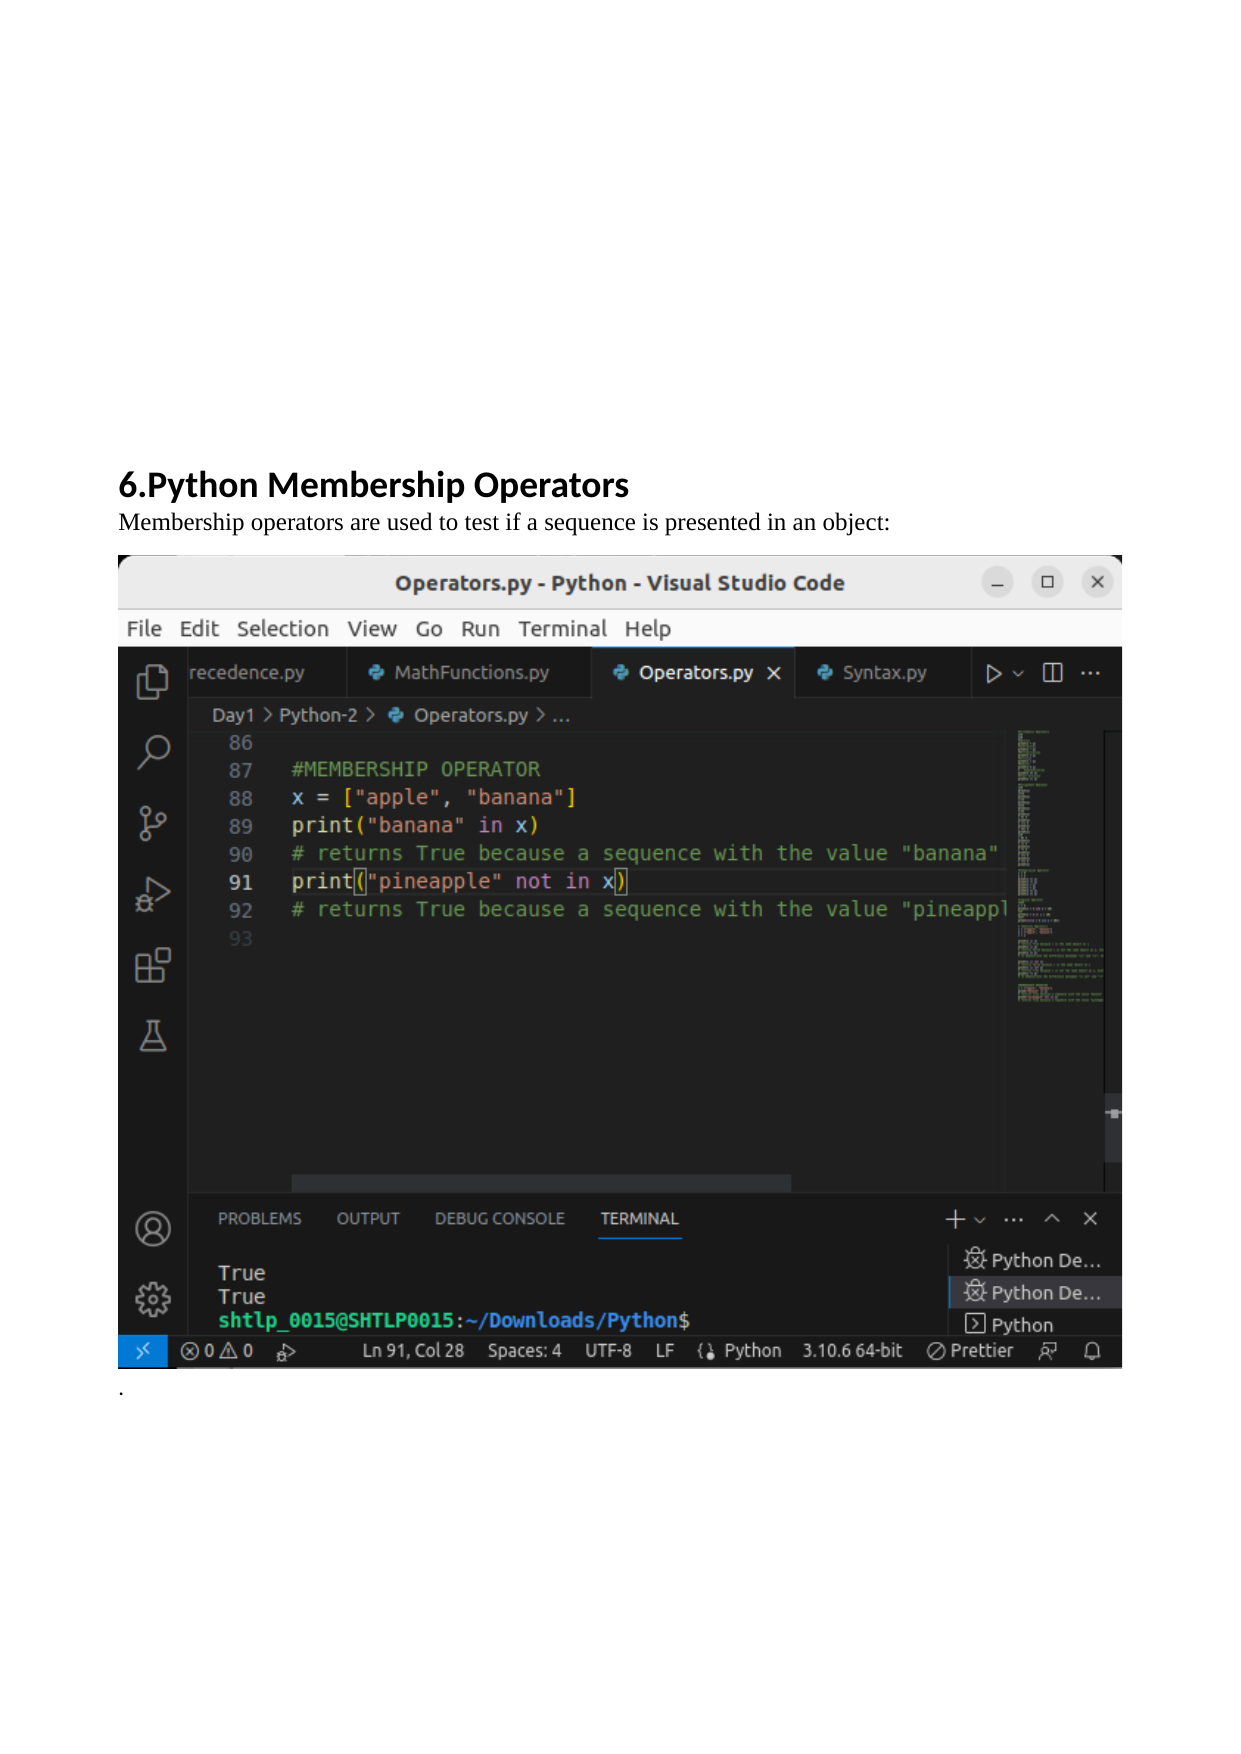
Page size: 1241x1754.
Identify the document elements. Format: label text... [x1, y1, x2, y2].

subtitle 6.Python Membership Operators [118, 461, 1122, 507]
text Membership operators are used to test if a sequence is presented in an object: [118, 507, 1122, 536]
text . [118, 1369, 1122, 1401]
